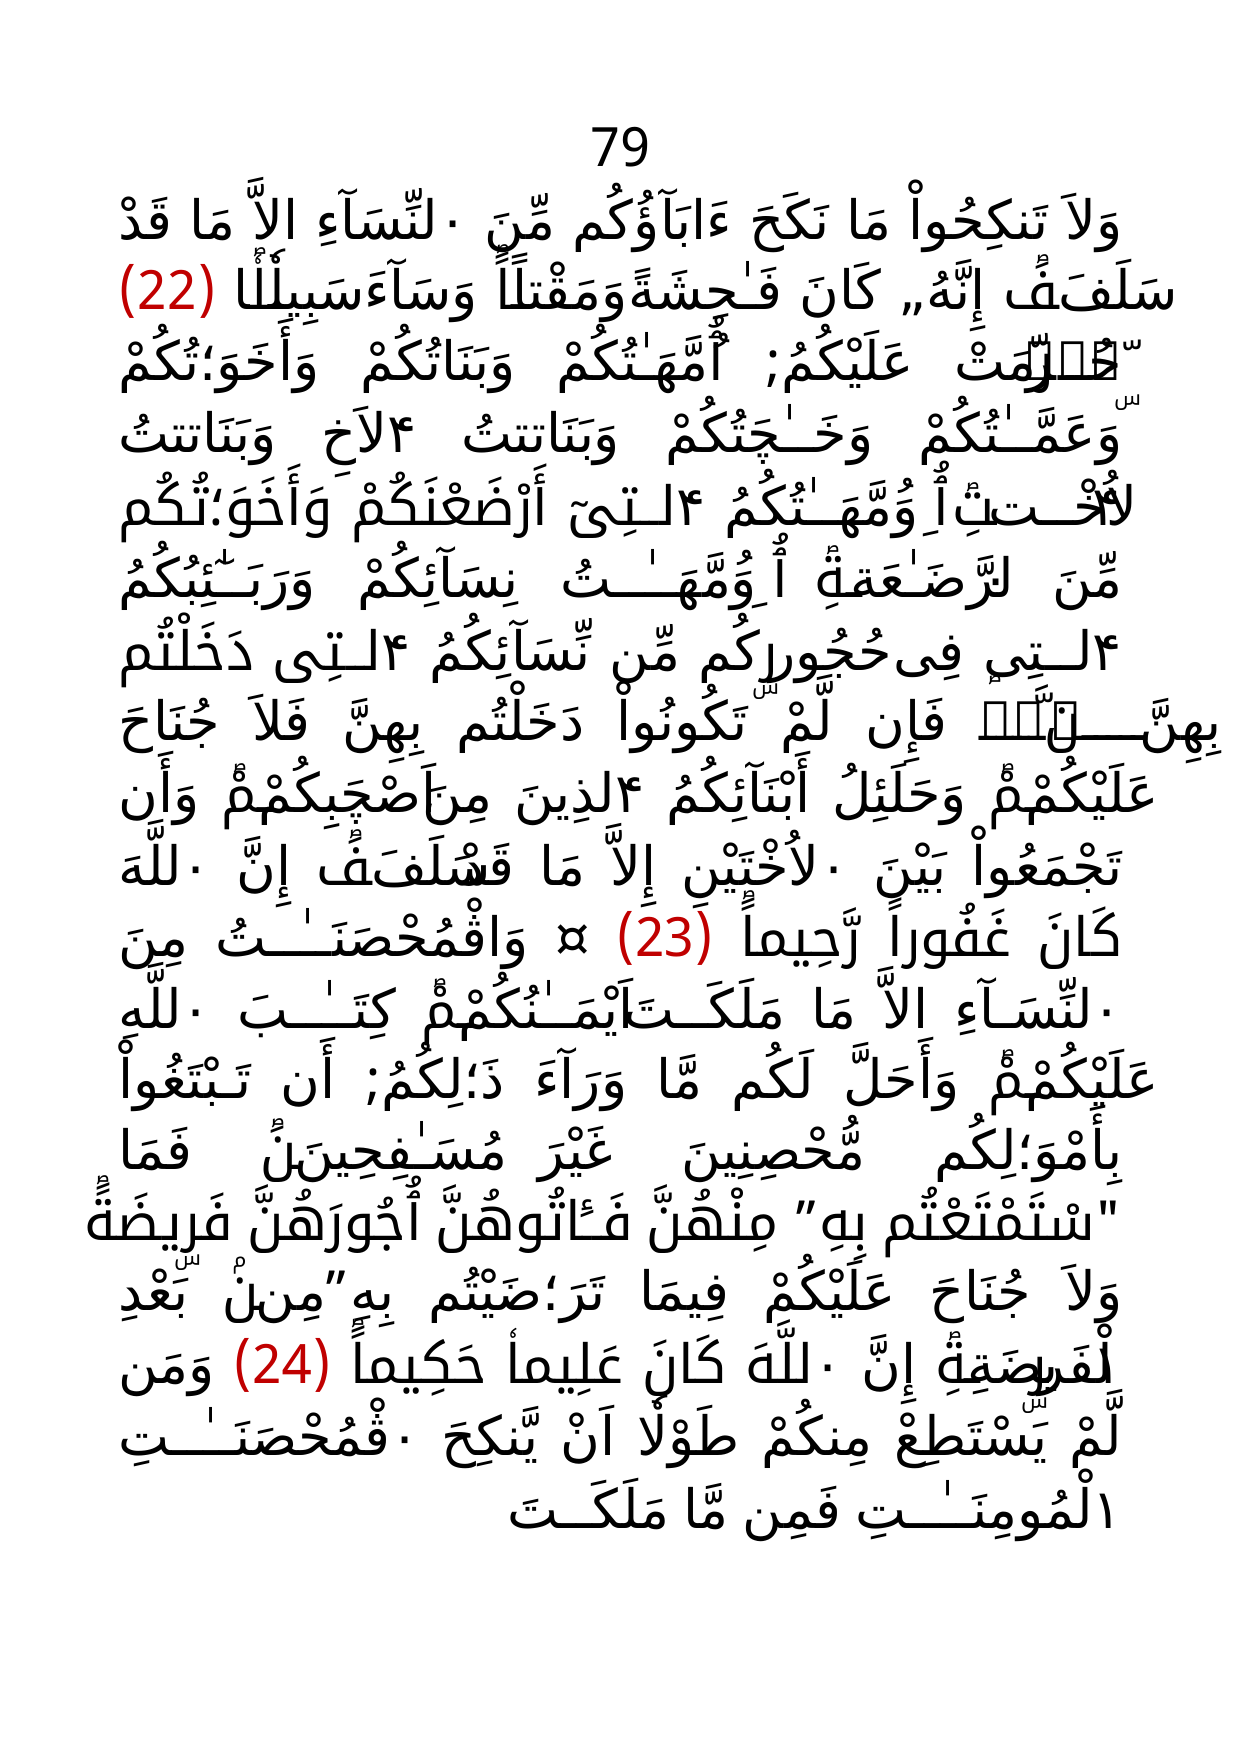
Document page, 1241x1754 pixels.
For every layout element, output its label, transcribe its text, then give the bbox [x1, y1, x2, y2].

text وَلاَ تَنكِحُواْ مَا نَكَحَ ءَابَآؤُكُم مِّنَ ۰لنِّسَآءِ الاَّ مَا قَدْ سَلَفَؐ إِنَّهُ„ كَانَ فَـٰحِشَةً وَمَقْتاًؐ وَسَآءَ سَبِيلٗؐا (22) حُرّۣمَتْ عَلَيْكُمُ; ٱُمَّهَـٰتُكُمْ وَبَنَاتُكُمْ وَأَخَوَ؛تُكُمْ وَعَمَّــٰتُكُمْ وَخَــٰچَتُكُمْ وَبَنَاتتتُ ۴لاَخِ وَبَنَاتتتُ ۴لاُخْــتِؐ وَٱُمَّهَــٰتُكُمُ ۴لــتِىٓ أَرْضَعْنَكُمْ وَأَخَوَ؛تُكُم مِّنَ ۰لرَّضَـٰعَةِؐ وَٱُمَّهَــٰــتُ نِسَآئِكُمْ وَرَبَــٰٓئِبُكُمُ ۴لــتِى فِى حُجُورۣكُم مِّن نِّسَآئِكُمُ ۴لــتِى دَخَلْتُم بِهِنَّؐ فَإِن لَّمْ تَكُونُواْ دَخَلْتُم بِهِنَّ فَلاَ جُنَاحَ عَلَيْكُمْؐ وَحَلَئِلُ أَبْنَآئِكُمُ ۴لذِينَ مِنَ اَصْچَبِكُمْؐ وَأَن تَجْمَعُواْ بَيْنَ ۰لاُخْتَيْنِ إِلاَّ مَا قَدْ سَلَفَؐ إِنَّ ۰للَّهَ كَانَ غَفُوراً رَّحِيماًؐ (23) ¤ وَاڤْمُحْصَنَــٰــتُ مِنَ ۰لنِّسَـآءِ الاَّ مَا مَلَكَــتَ اَيْمَــٰنُكُمْؐ كِتَــٰــبَ ۰للَّهِ عَلَيْكُمْؐ وَأَحَلَّ لَكُم مَّا وَرَآءَ ذَ؛لِكُمُ; أَن تَـبْتَغُواْ بِأَمْوَ؛لِكُم مُّحْصِنِينَ غَيْرَ مُسَـٰفِحِينَؐ فَمَا "سْتَمْتَعْتُم بِهِ” مِنْهُنَّ فَــَٔاتُوهُنَّ ٱُجُورَهُنَّ فَرۣيضَةًؐ وَلاَ جُنَاحَ عَلَيْكُمْ فِيمَا تَرَ؛ضَيْتُم بِهِ” مِنۢ بَعْدِ ۱لْفَرۣيضَةِؐ إِنَّ ۰للَّهَ كَانَ عَلِيماٗ حَكِيماًؐ (24) وَمَن لَّمْ يَسْتَطِعْ مِنكُمْ طَوْلٗا اَنْ يَّنكِحَ ۰ڤْمُحْصَنَــٰــتِ ۱لْمُومِنَــٰــتِ فَمِن مَّا مَلَكَــتَ [118, 189, 1122, 1550]
text 79 [118, 118, 1122, 189]
